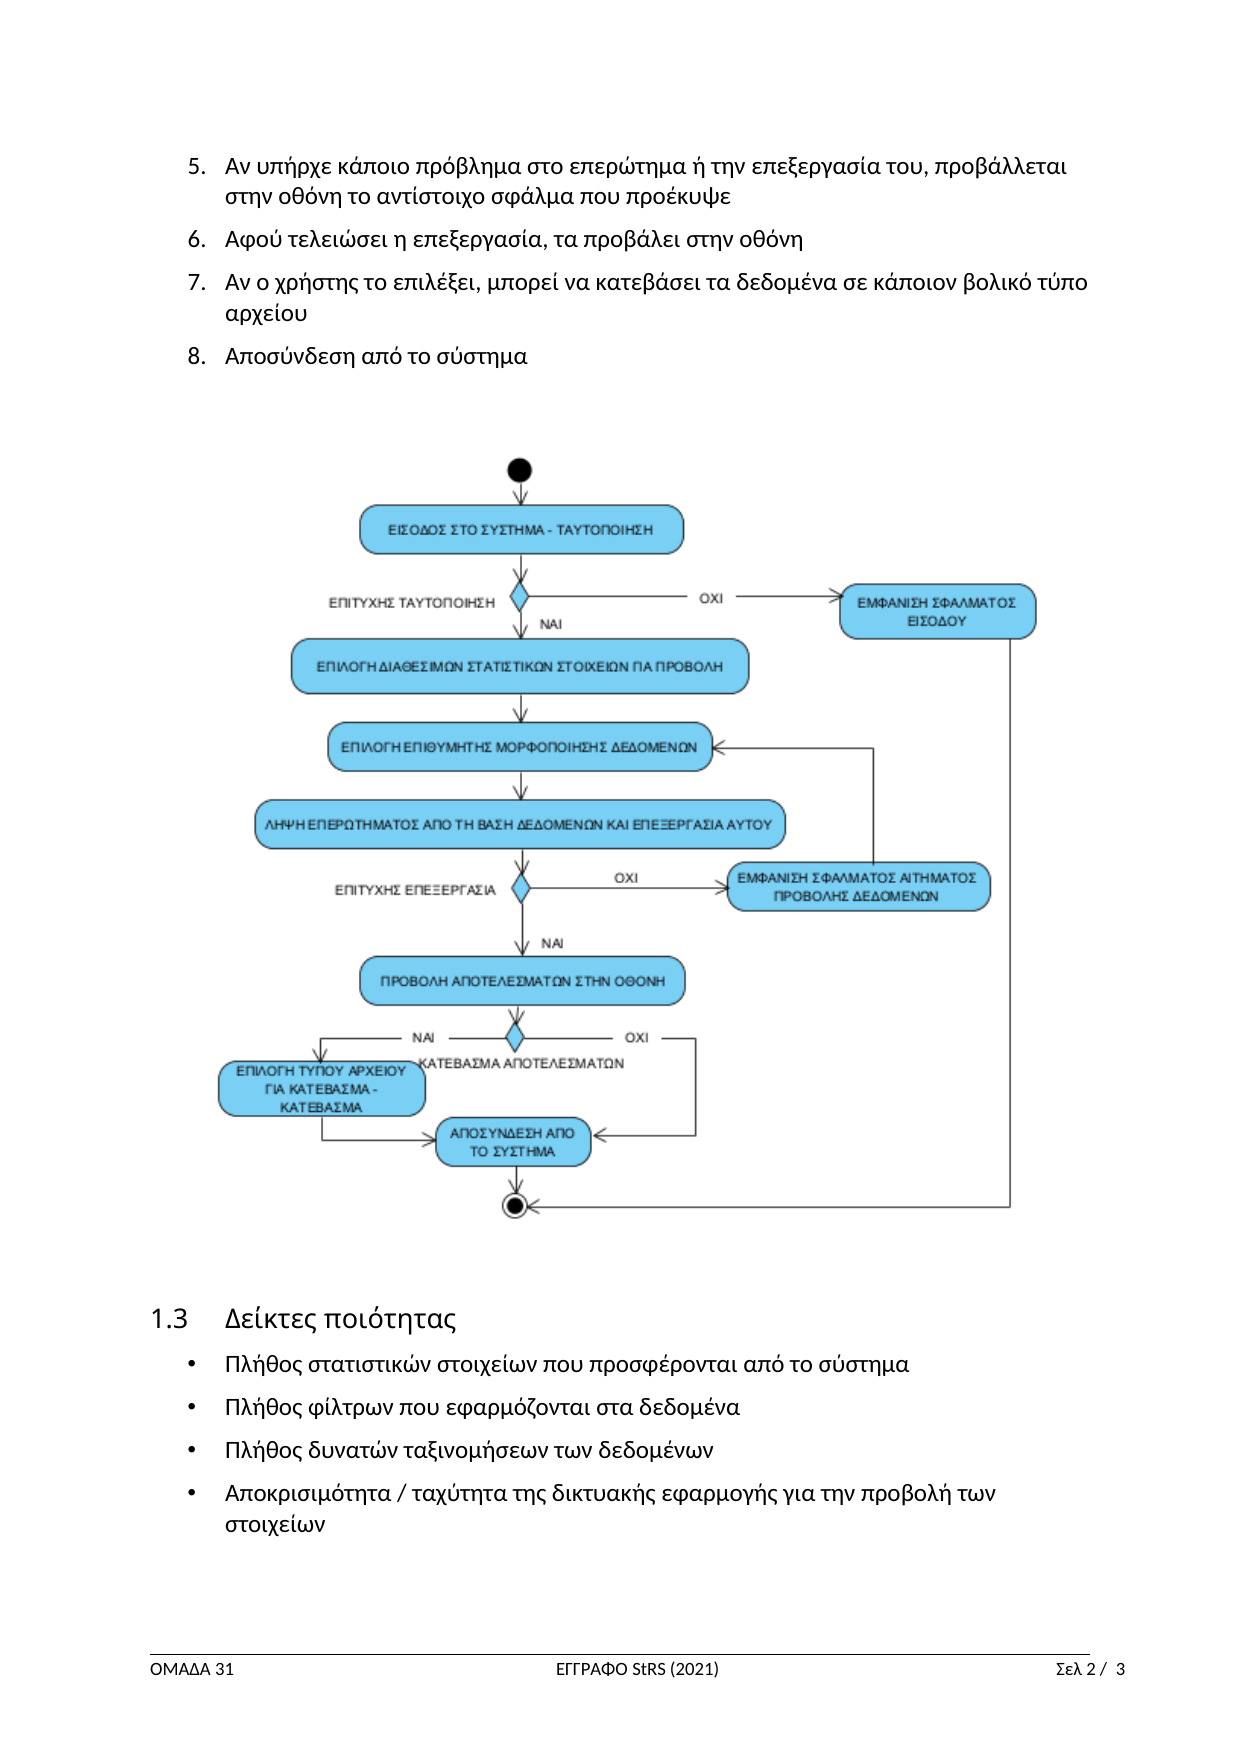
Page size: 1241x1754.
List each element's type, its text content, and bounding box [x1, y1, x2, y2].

list Αν υπήρχε κάποιο πρόβλημα στο επερώτημα ή την επεξεργασία του, προβάλλεται στην οθόνη το αντίστοιχο σφάλμα που προέκυψε [187, 150, 1090, 211]
list Πλήθος στατιστικών στοιχείων που προσφέρονται από το σύστημα [187, 1348, 1090, 1379]
picture [197, 456, 1043, 1228]
list Αποσύνδεση από το σύστημα [187, 340, 1090, 371]
list Πλήθος φίλτρων που εφαρμόζονται στα δεδομένα [187, 1391, 1090, 1422]
list Πλήθος δυνατών ταξινομήσεων των δεδομένων [187, 1434, 1090, 1465]
subtitle 1.3 Δείκτες ποιότητας [150, 1299, 1090, 1336]
list Αν ο χρήστης το επιλέξει, μπορεί να κατεβάσει τα δεδομένα σε κάποιον βολικό τύπο αρχείου [187, 267, 1090, 328]
list Αποκρισιμότητα / ταχύτητα της δικτυακής εφαρμογής για την προβολή των στοιχείων [187, 1477, 1090, 1538]
list Αφού τελειώσει η επεξεργασία, τα προβάλει στην οθόνη [187, 223, 1090, 254]
